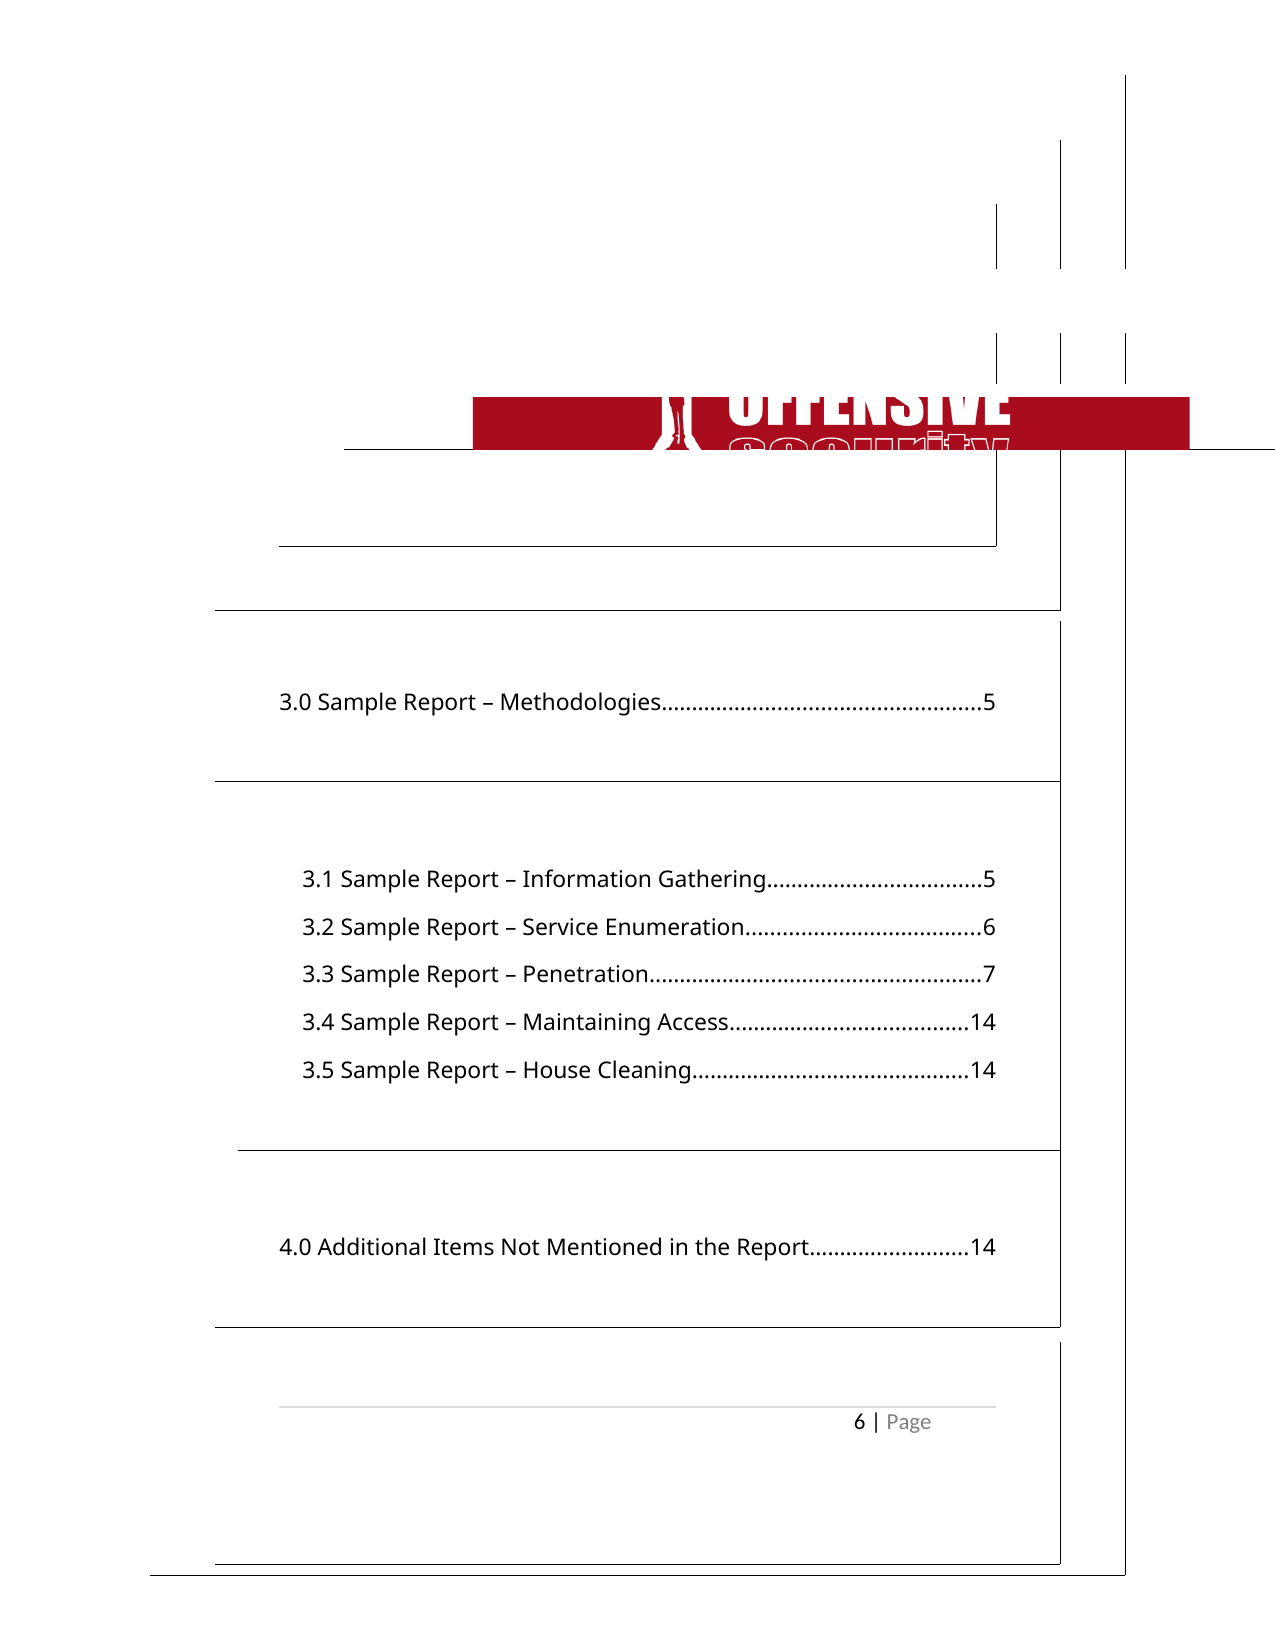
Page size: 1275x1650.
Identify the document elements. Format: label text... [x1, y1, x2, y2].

text 3.2 Sample Report – Service Enumeration 6 [237, 846, 1060, 894]
text 3.1 Sample Report – Information Gathering 5 [237, 798, 1060, 846]
text 4.0 Additional Items Not Mentioned in the Report 14 [214, 1167, 1060, 1327]
text 3.5 Sample Report – House Cleaning 14 [237, 990, 1060, 1150]
text 3.4 Sample Report – Maintaining Access 14 [237, 942, 1060, 990]
text 3.0 Sample Report – Methodologies 5 [214, 621, 1060, 781]
text 3.3 Sample Report – Penetration 7 [237, 894, 1060, 942]
